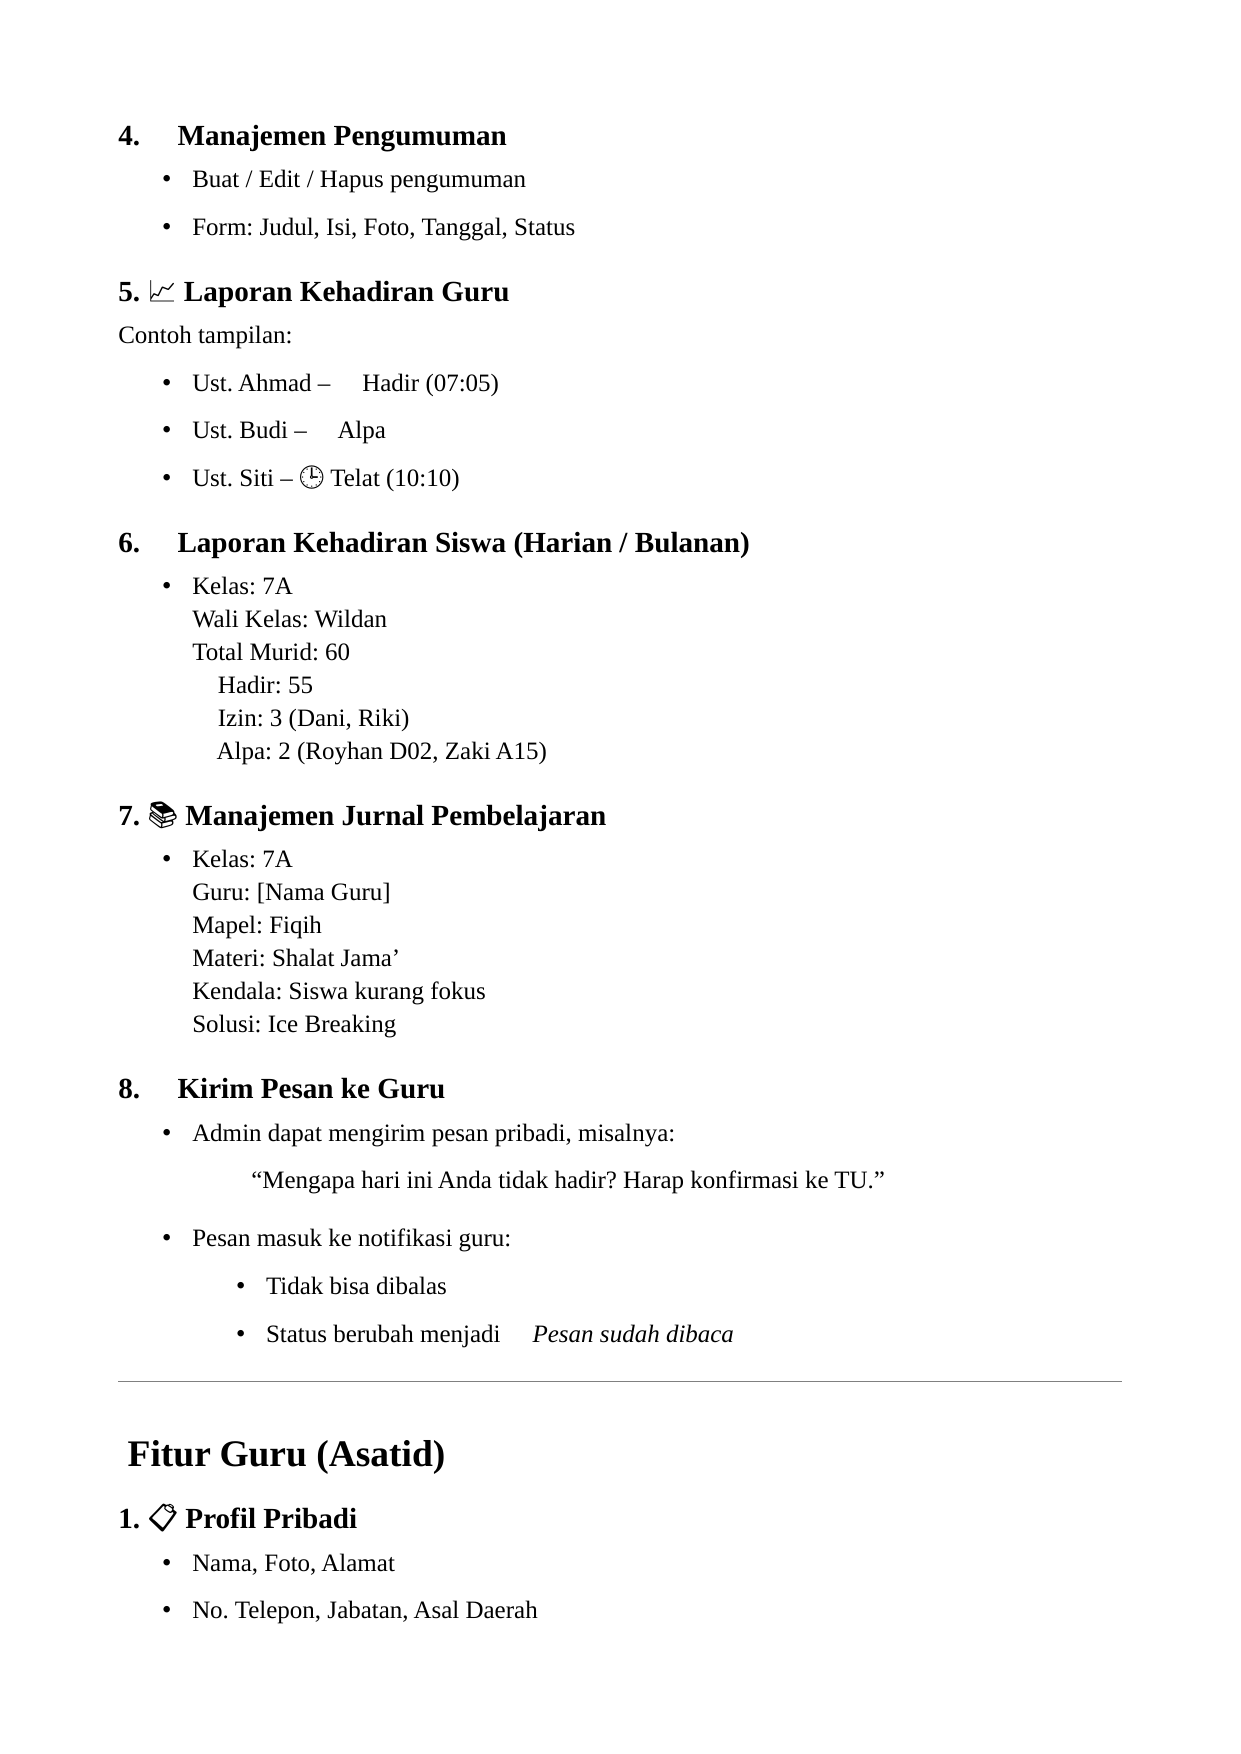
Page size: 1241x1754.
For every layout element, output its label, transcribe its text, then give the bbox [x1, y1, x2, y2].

list Form: Judul, Isi, Foto, Tanggal, Status [162, 212, 1122, 241]
list Ust. Ahmad – ✅ Hadir (07:05) [162, 368, 1122, 396]
text Contoh tampilan: [118, 320, 1122, 349]
subtitle 8. 💬 Kirim Pesan ke Guru [118, 1072, 1122, 1105]
subtitle 4. 📢 Manajemen Pengumuman [118, 118, 1122, 152]
list Nama, Foto, Alamat [162, 1548, 1122, 1576]
subtitle 5. 📈 Laporan Kehadiran Guru [118, 274, 1122, 307]
list Pesan masuk ke notifikasi guru: [162, 1223, 1122, 1252]
subtitle 6. 🧾 Laporan Kehadiran Siswa (Harian / Bulanan) [118, 525, 1122, 558]
list Buat / Edit / Hapus pengumuman [162, 164, 1122, 193]
list “Mengapa hari ini Anda tidak hadir? Harap konfirmasi ke TU.” [222, 1165, 1063, 1194]
subtitle 1. 📋 Profil Pribadi [118, 1502, 1122, 1535]
list Status berubah menjadi ✅ Pesan sudah dibaca [236, 1319, 1122, 1347]
list Admin dapat mengirim pesan pribadi, misalnya: [162, 1118, 1122, 1146]
list Ust. Budi – ❌ Alpa [162, 415, 1122, 444]
list Kelas: 7A Wali Kelas: Wildan Total Murid: 60 ✅ Hadir: 55 📝 Izin: 3 (Dani, Riki) ❌ Alpa: 2 (Royhan D02, Zaki A15) [162, 571, 1122, 765]
subtitle 7. 📚 Manajemen Jurnal Pembelajaran [118, 798, 1122, 832]
list Ust. Siti – 🕒 Telat (10:10) [162, 463, 1122, 492]
list Kelas: 7A Guru: [Nama Guru] Mapel: Fiqih Materi: Shalat Jama’ Kendala: Siswa kurang fokus Solusi: Ice Breaking [162, 844, 1122, 1038]
list Tidak bisa dibalas [236, 1271, 1122, 1300]
subtitle 🧑‍🏫 Fitur Guru (Asatid) [118, 1431, 1122, 1474]
list No. Telepon, Jabatan, Asal Daerah [162, 1595, 1122, 1624]
